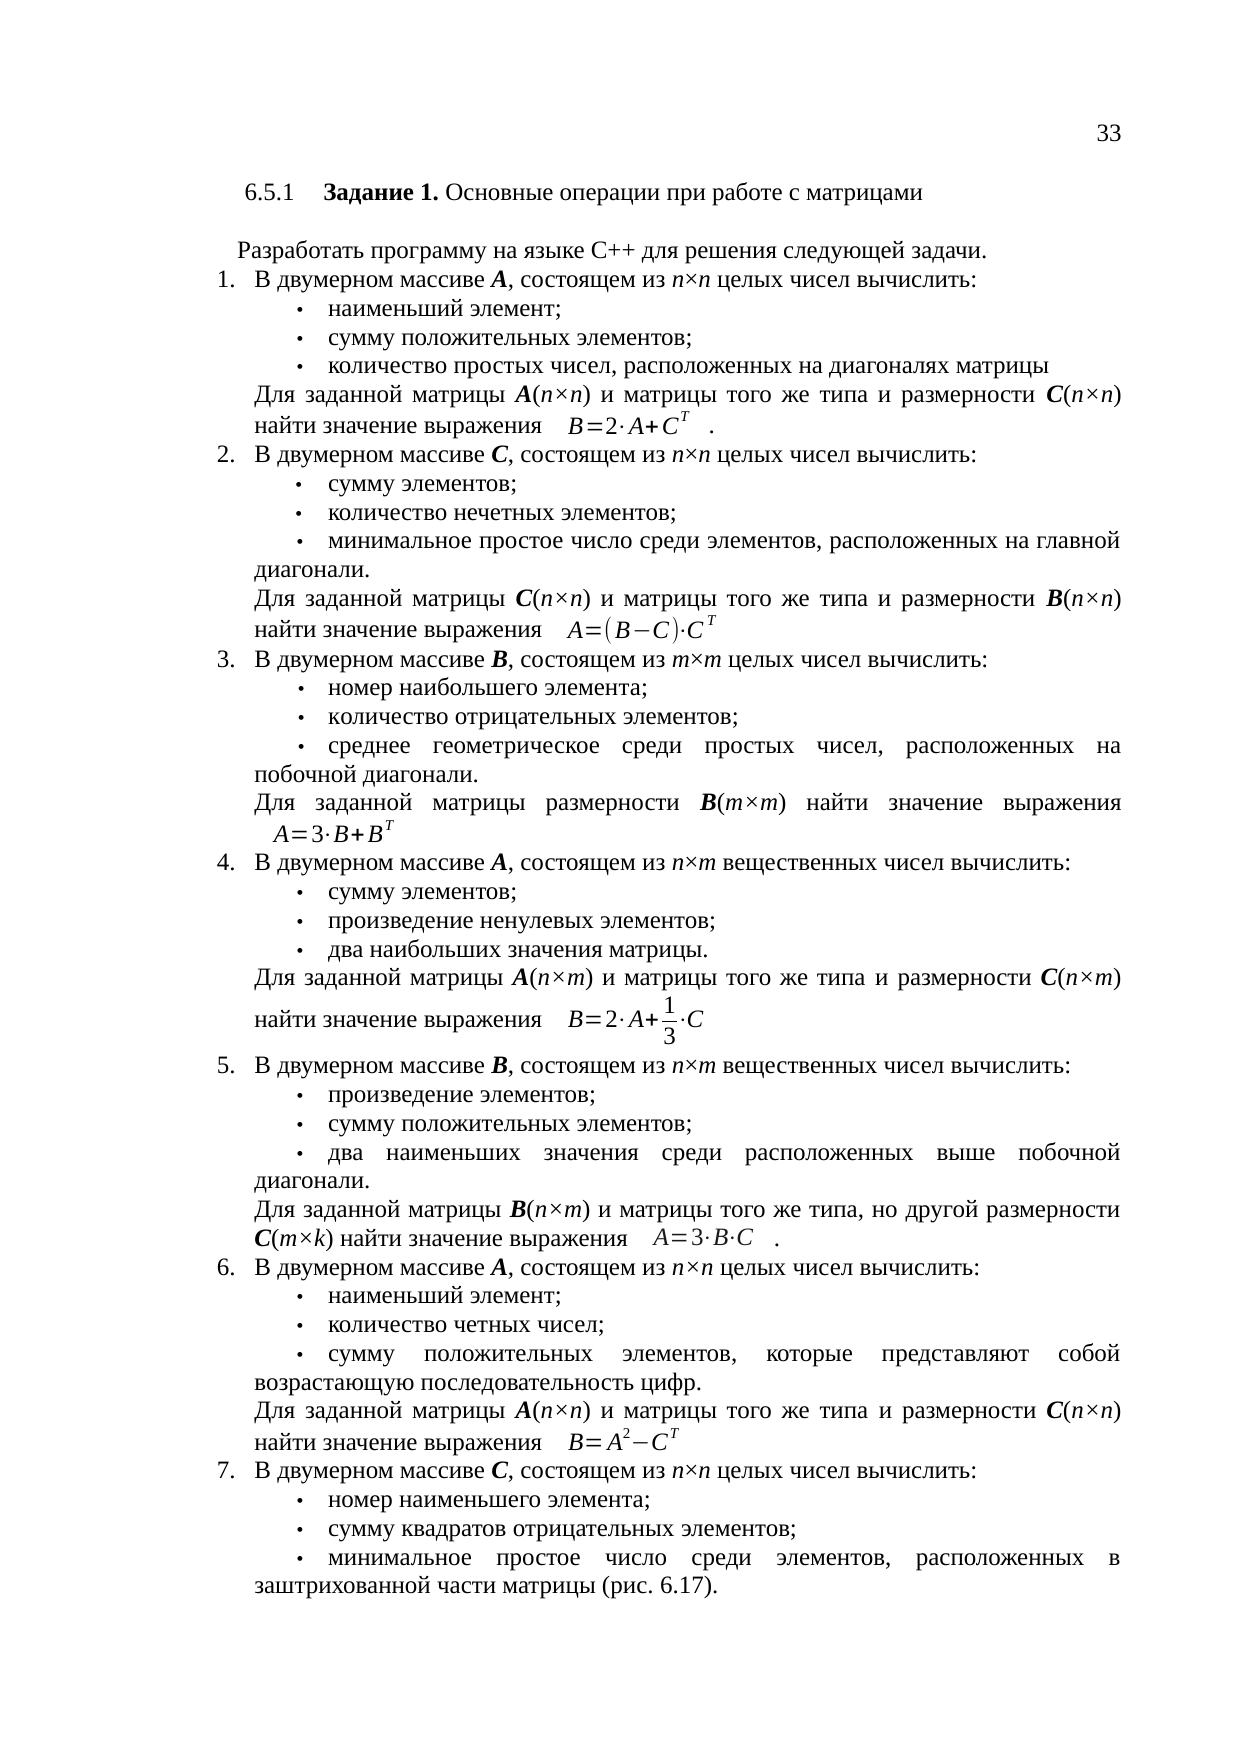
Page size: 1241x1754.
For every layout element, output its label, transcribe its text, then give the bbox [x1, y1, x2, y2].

list Для заданной матрицы B(n×m) и матрицы того же типа, но другой размерности С(m×k) найти значение выражения . [217, 1194, 1121, 1252]
list В двумерном массиве А, состоящем из n×m вещественных чисел вычислить: [217, 847, 1121, 876]
list количество нечетных элементов; [254, 497, 1121, 525]
list В двумерном массиве B, состоящем из n×m вещественных чисел вычислить: [217, 1050, 1121, 1079]
list номер наименьшего элемента; [254, 1484, 1121, 1513]
list сумму положительных элементов, которые представляют собой возрастающую последовательность цифр. [254, 1338, 1121, 1395]
list Для заданной матрицы А(n×n) и матрицы того же типа и размерности С(n×n) найти значение выражения [217, 1395, 1121, 1455]
list минимальное простое число среди элементов, расположенных в заштрихованной части матрицы (рис. 6.17). [254, 1542, 1121, 1599]
list сумму квадратов отрицательных элементов; [254, 1513, 1121, 1542]
list количество простых чисел, расположенных на диагоналях матрицы [254, 350, 1121, 379]
list произведение ненулевых элементов; [254, 905, 1121, 934]
list номер наибольшего элемента; [254, 672, 1121, 701]
list Для заданной матрицы С(n×n) и матрицы того же типа и размерности B(n×n) найти значение выражения [217, 583, 1121, 644]
list два наименьших значения среди расположенных выше побочной диагонали. [254, 1137, 1121, 1194]
list сумму элементов; [254, 468, 1121, 497]
list сумму положительных элементов; [254, 1108, 1121, 1137]
list количество четных чисел; [254, 1309, 1121, 1338]
subtitle Задание 1. Основные операции при работе с матрицами [179, 177, 1121, 206]
list минимальное простое число среди элементов, расположенных на главной диагонали. [254, 525, 1121, 583]
list произведение элементов; [254, 1079, 1121, 1108]
list В двумерном массиве С, состоящем из n×n целых чисел вычислить: [217, 439, 1121, 468]
list два наибольших значения матрицы. [254, 934, 1121, 962]
list Для заданной матрицы размерности B(m×m) найти значение выражения [217, 787, 1121, 847]
text Разработать программу на языке С++ для решения следующей задачи. [179, 235, 1121, 264]
list сумму положительных элементов; [254, 322, 1121, 350]
list наименьший элемент; [254, 1280, 1121, 1309]
list среднее геометрическое среди простых чисел, расположенных на побочной диагонали. [254, 730, 1121, 787]
list В двумерном массиве А, состоящем из n×n целых чисел вычислить: [217, 1252, 1121, 1280]
list В двумерном массиве С, состоящем из n×n целых чисел вычислить: [217, 1455, 1121, 1484]
list В двумерном массиве А, состоящем из n×n целых чисел вычислить: [217, 264, 1121, 293]
list Для заданной матрицы А(n×m) и матрицы того же типа и размерности С(n×m) найти значение выражения [217, 962, 1121, 1050]
list сумму элементов; [254, 876, 1121, 905]
list В двумерном массиве B, состоящем из m×m целых чисел вычислить: [217, 644, 1121, 672]
list наименьший элемент; [254, 293, 1121, 322]
list Для заданной матрицы А(n×n) и матрицы того же типа и размерности С(n×n) найти значение выражения . [217, 379, 1121, 439]
list количество отрицательных элементов; [254, 701, 1121, 730]
